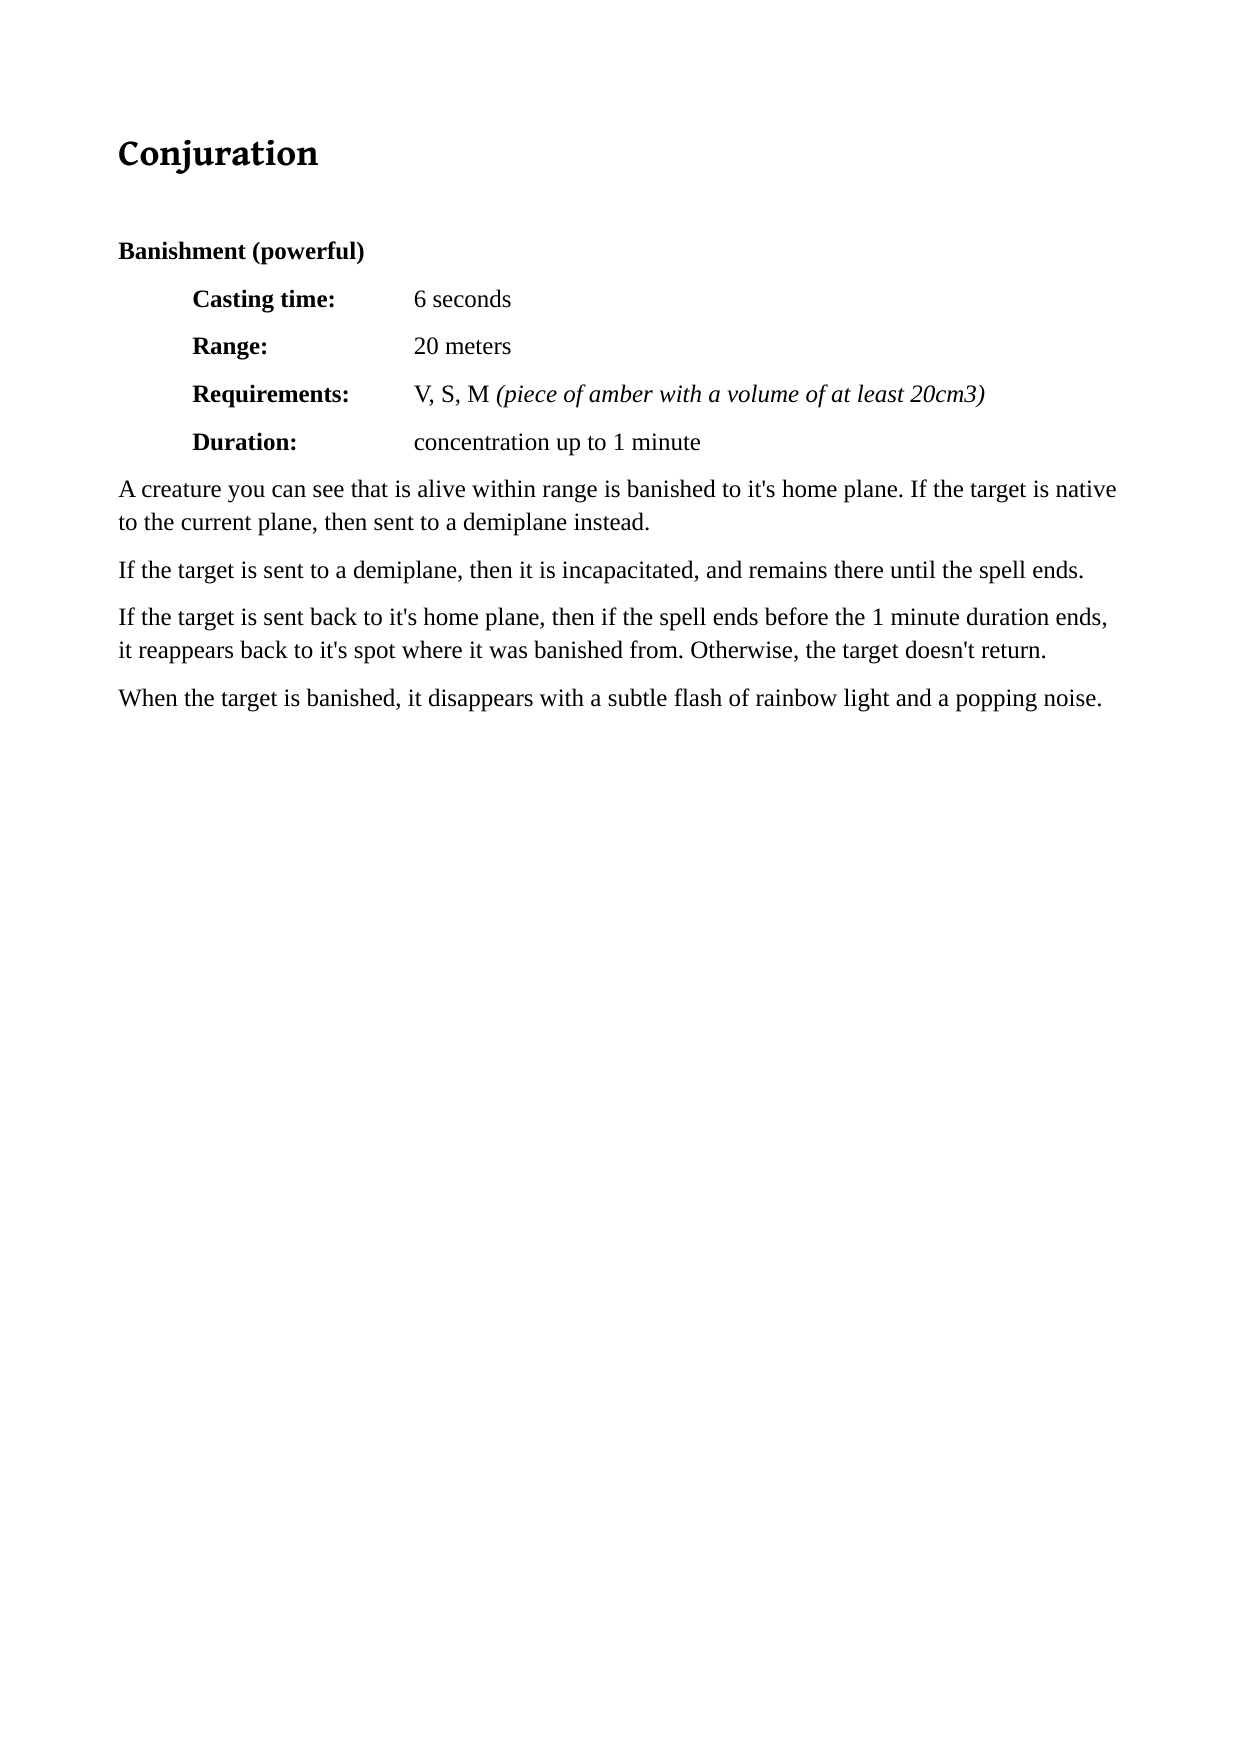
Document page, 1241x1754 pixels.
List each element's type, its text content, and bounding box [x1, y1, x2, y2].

text Duration: concentration up to 1 minute [118, 427, 1122, 455]
subtitle Conjuration [118, 133, 1122, 176]
text If the target is sent to a demiplane, then it is incapacitated, and remains there until the spell ends. [118, 555, 1122, 584]
text A creature you can see that is alive within range is banished to it's home plane. If the target is native to the current plane, then sent to a demiplane instead. [118, 474, 1122, 536]
text Range: 20 meters [118, 331, 1122, 360]
text Requirements: V, S, M (piece of amber with a volume of at least 20cm3) [118, 379, 1122, 408]
text If the target is sent back to it's home plane, then if the spell ends before the 1 minute duration ends, it reappears back to it's spot where it was banished from. Otherwise, the target doesn't return. [118, 602, 1122, 664]
text Banishment (powerful) [118, 236, 1122, 265]
text Casting time: 6 seconds [118, 284, 1122, 313]
text When the target is banished, it disappears with a subtle flash of rainbow light and a popping noise. [118, 683, 1122, 712]
